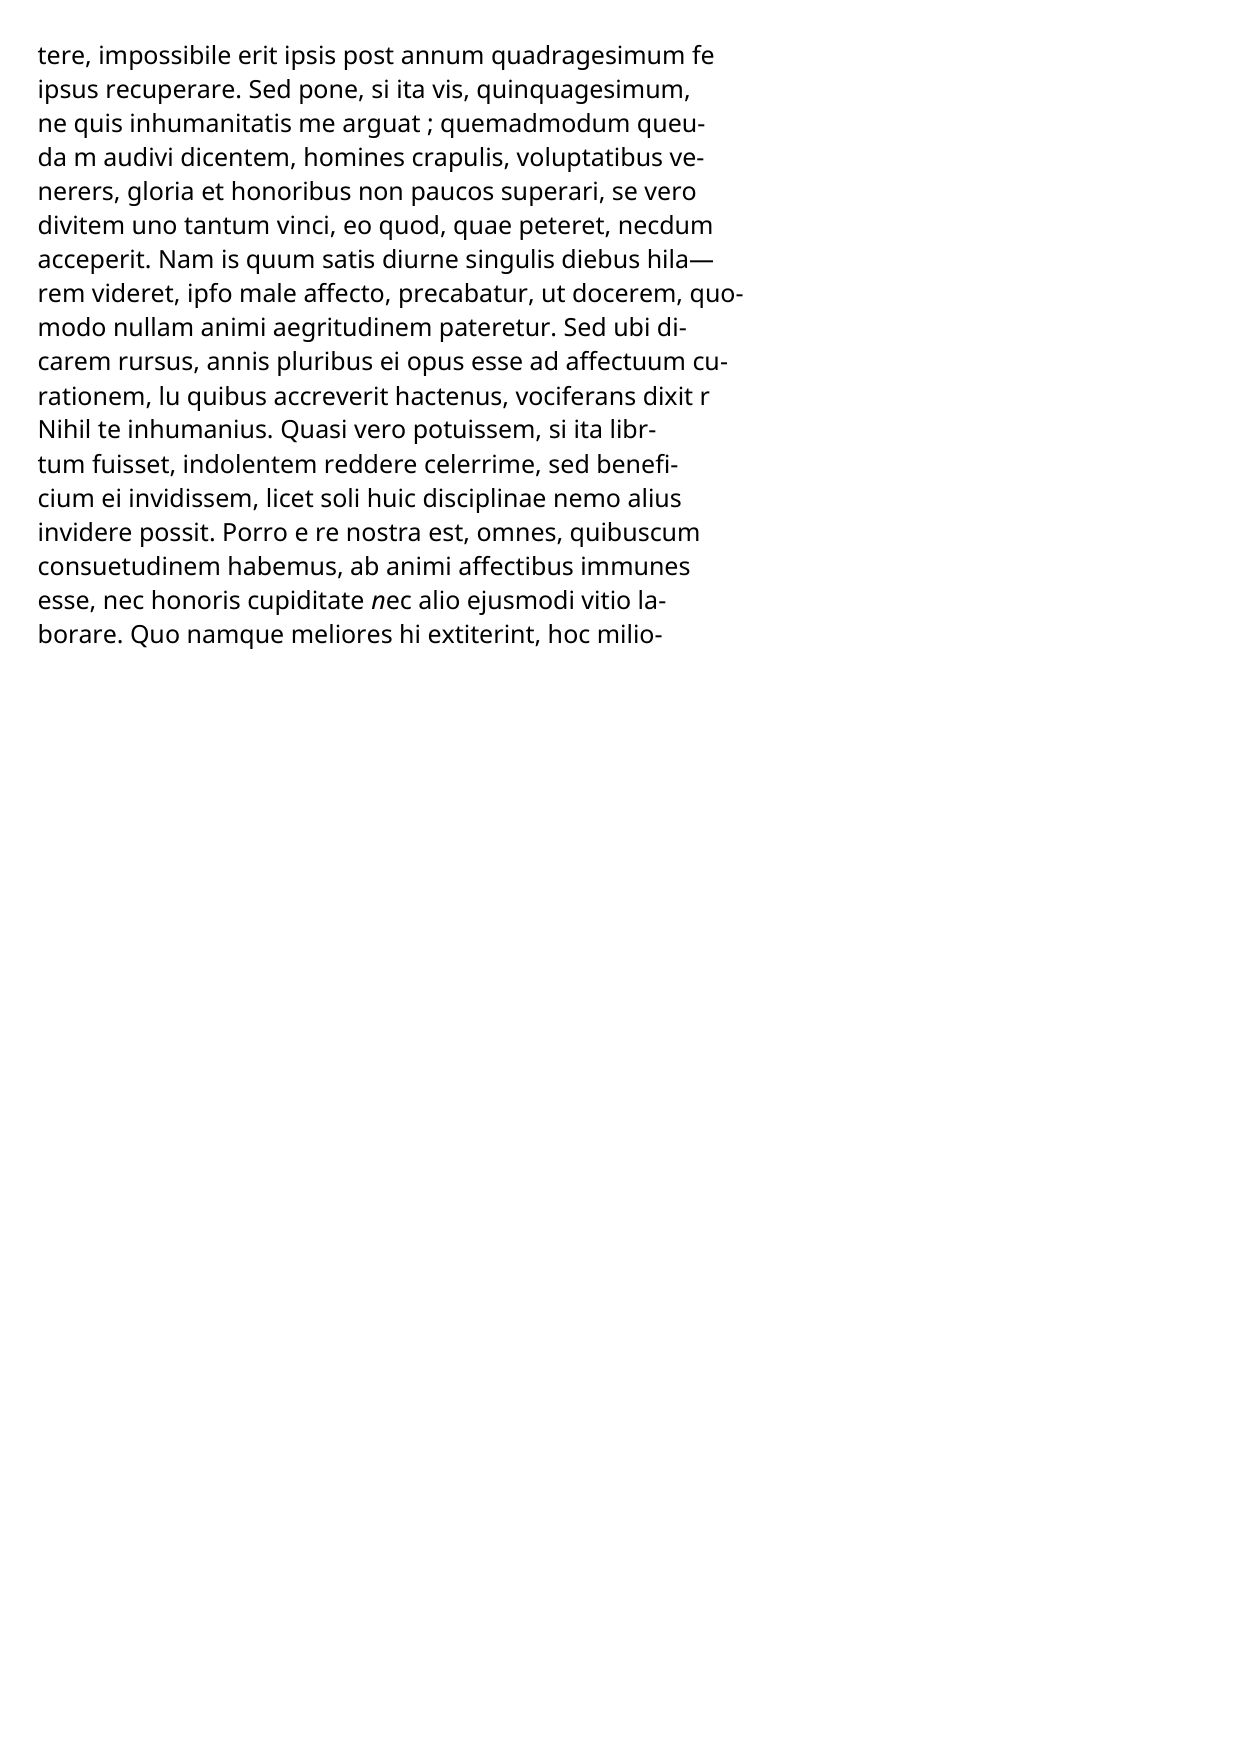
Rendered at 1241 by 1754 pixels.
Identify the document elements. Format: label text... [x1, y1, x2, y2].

text tere, impossibile erit ipsis post annum quadragesimum fe ipsus recuperare. Sed pone, si ita vis, quinquagesimum, ne quis inhumanitatis me arguat ; quemadmodum queu- da m audivi dicentem, homines crapulis, voluptatibus ve- nerers, gloria et honoribus non paucos superari, se vero divitem uno tantum vinci, eo quod, quae peteret, necdum acceperit. Nam is quum satis diurne singulis diebus hila— rem videret, ipfo male affecto, precabatur, ut docerem, quo- modo nullam animi aegritudinem pateretur. Sed ubi di- carem rursus, annis pluribus ei opus esse ad affectuum cu- rationem, lu quibus accreverit hactenus, vociferans dixit r Nihil te inhumanius. Quasi vero potuissem, si ita libr- tum fuisset, indolentem reddere celerrime, sed benefi- cium ei invidissem, licet soli huic disciplinae nemo alius invidere possit. Porro e re nostra est, omnes, quibuscum consuetudinem habemus, ab animi affectibus immunes esse, nec honoris cupiditate nec alio ejusmodi vitio la- borare. Quo namque meliores hi extiterint, hoc milio- [37, 37, 1203, 651]
